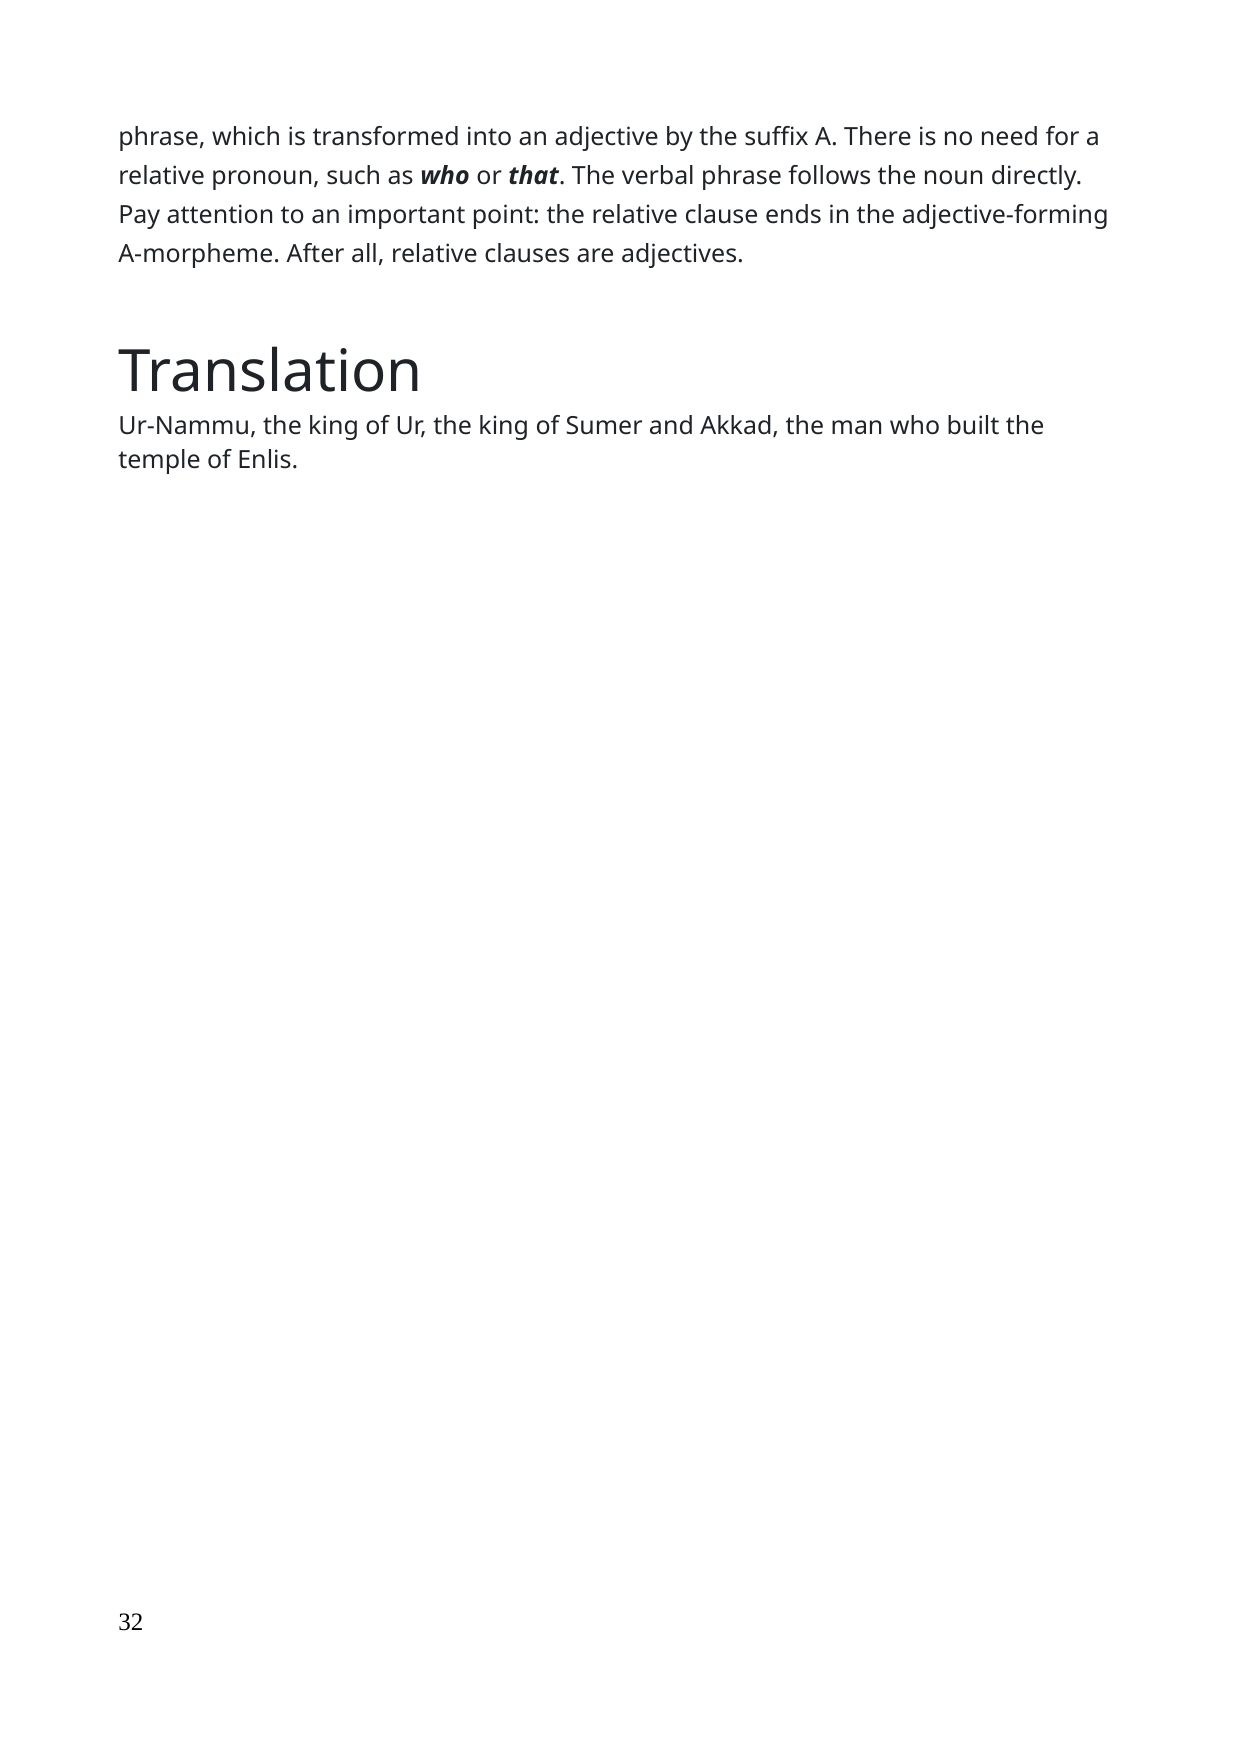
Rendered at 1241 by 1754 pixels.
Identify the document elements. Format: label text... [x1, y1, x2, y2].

text Pay attention to an important point: the relative clause ends in the adjective-forming A-morpheme. After all, relative clauses are adjectives. [118, 196, 1122, 270]
text phrase, which is transformed into an adjective by the suffix A. There is no need for a relative pronoun, such as who or that. The verbal phrase follows the noun directly. [118, 118, 1122, 191]
text Translation [118, 328, 1122, 408]
text Ur-Nammu, the king of Ur, the king of Sumer and Akkad, the man who built the temple of Enlis. [118, 408, 1122, 476]
